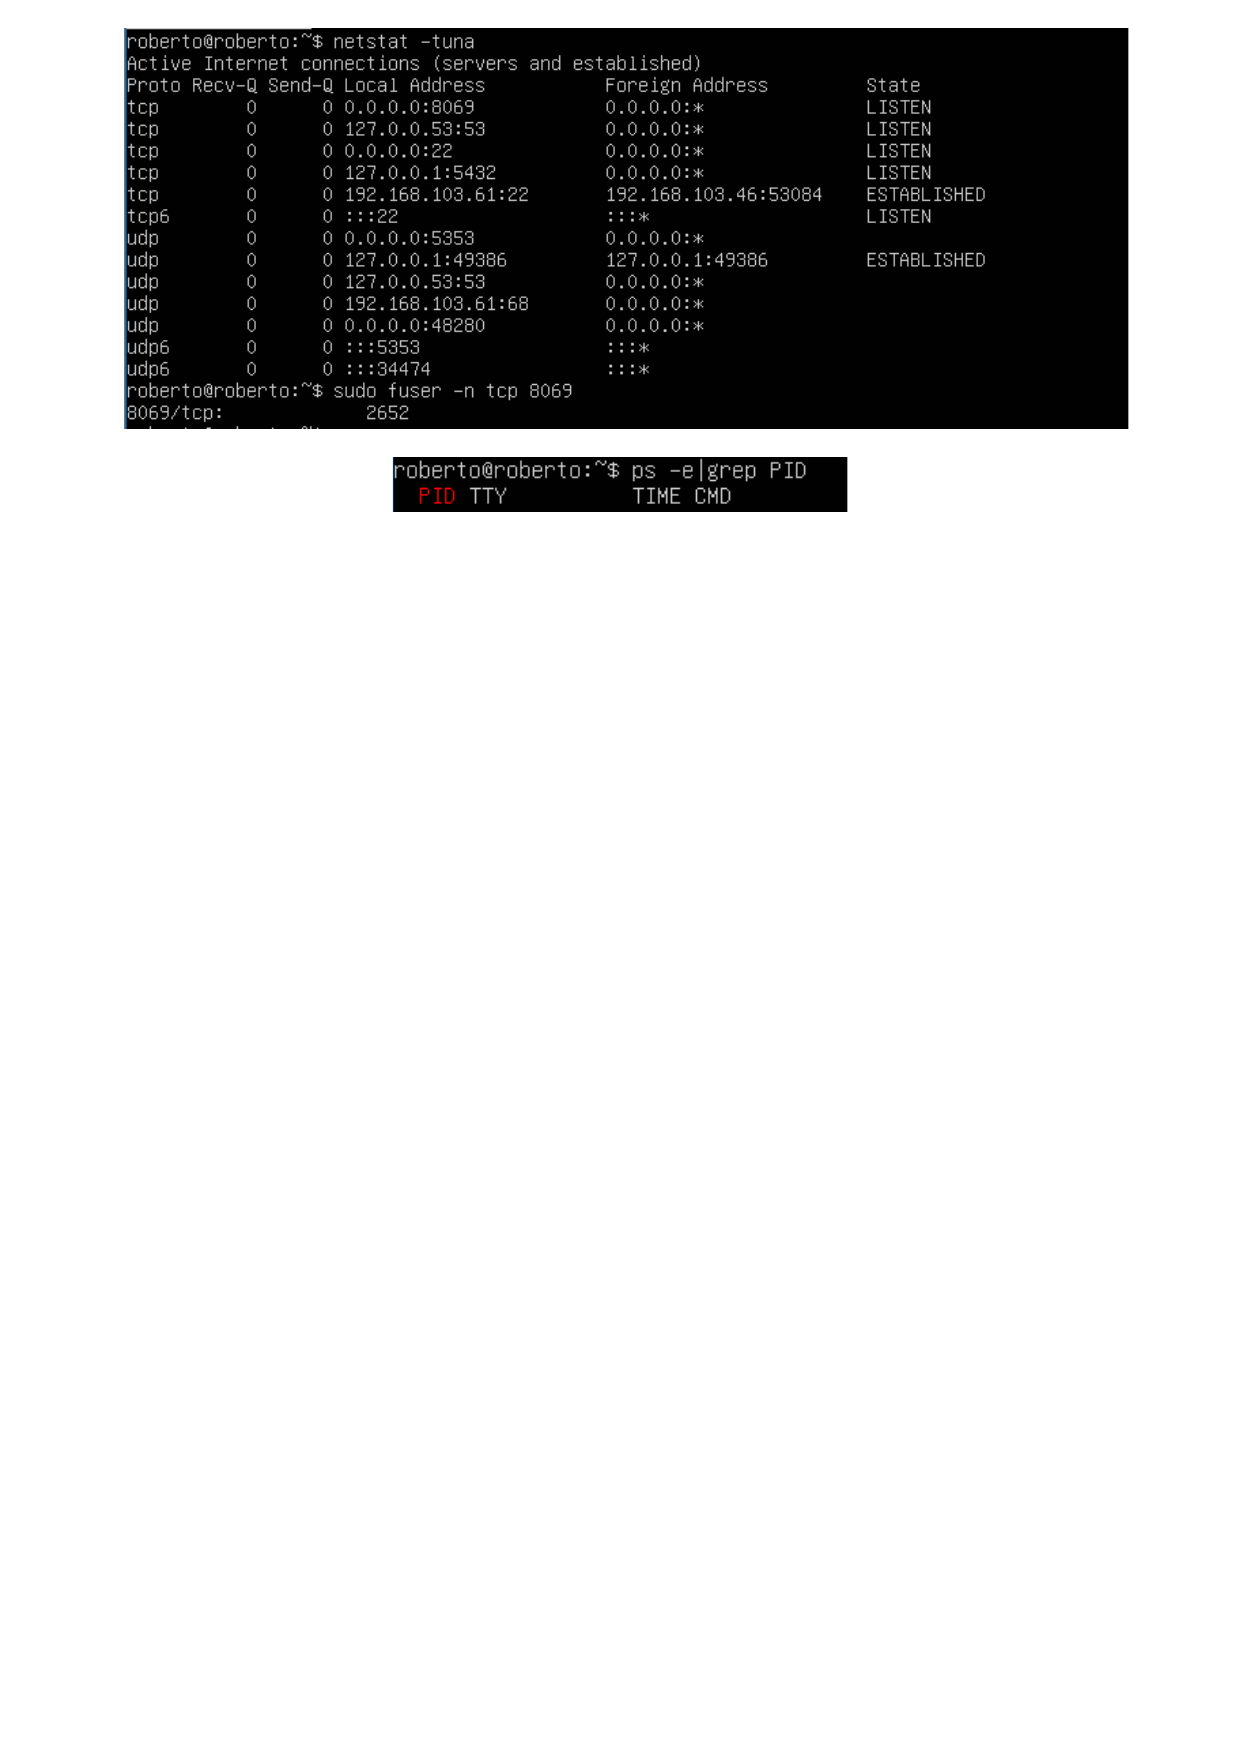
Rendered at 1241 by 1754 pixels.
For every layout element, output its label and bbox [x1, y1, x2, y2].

picture [124, 28, 1129, 429]
picture [392, 457, 848, 512]
